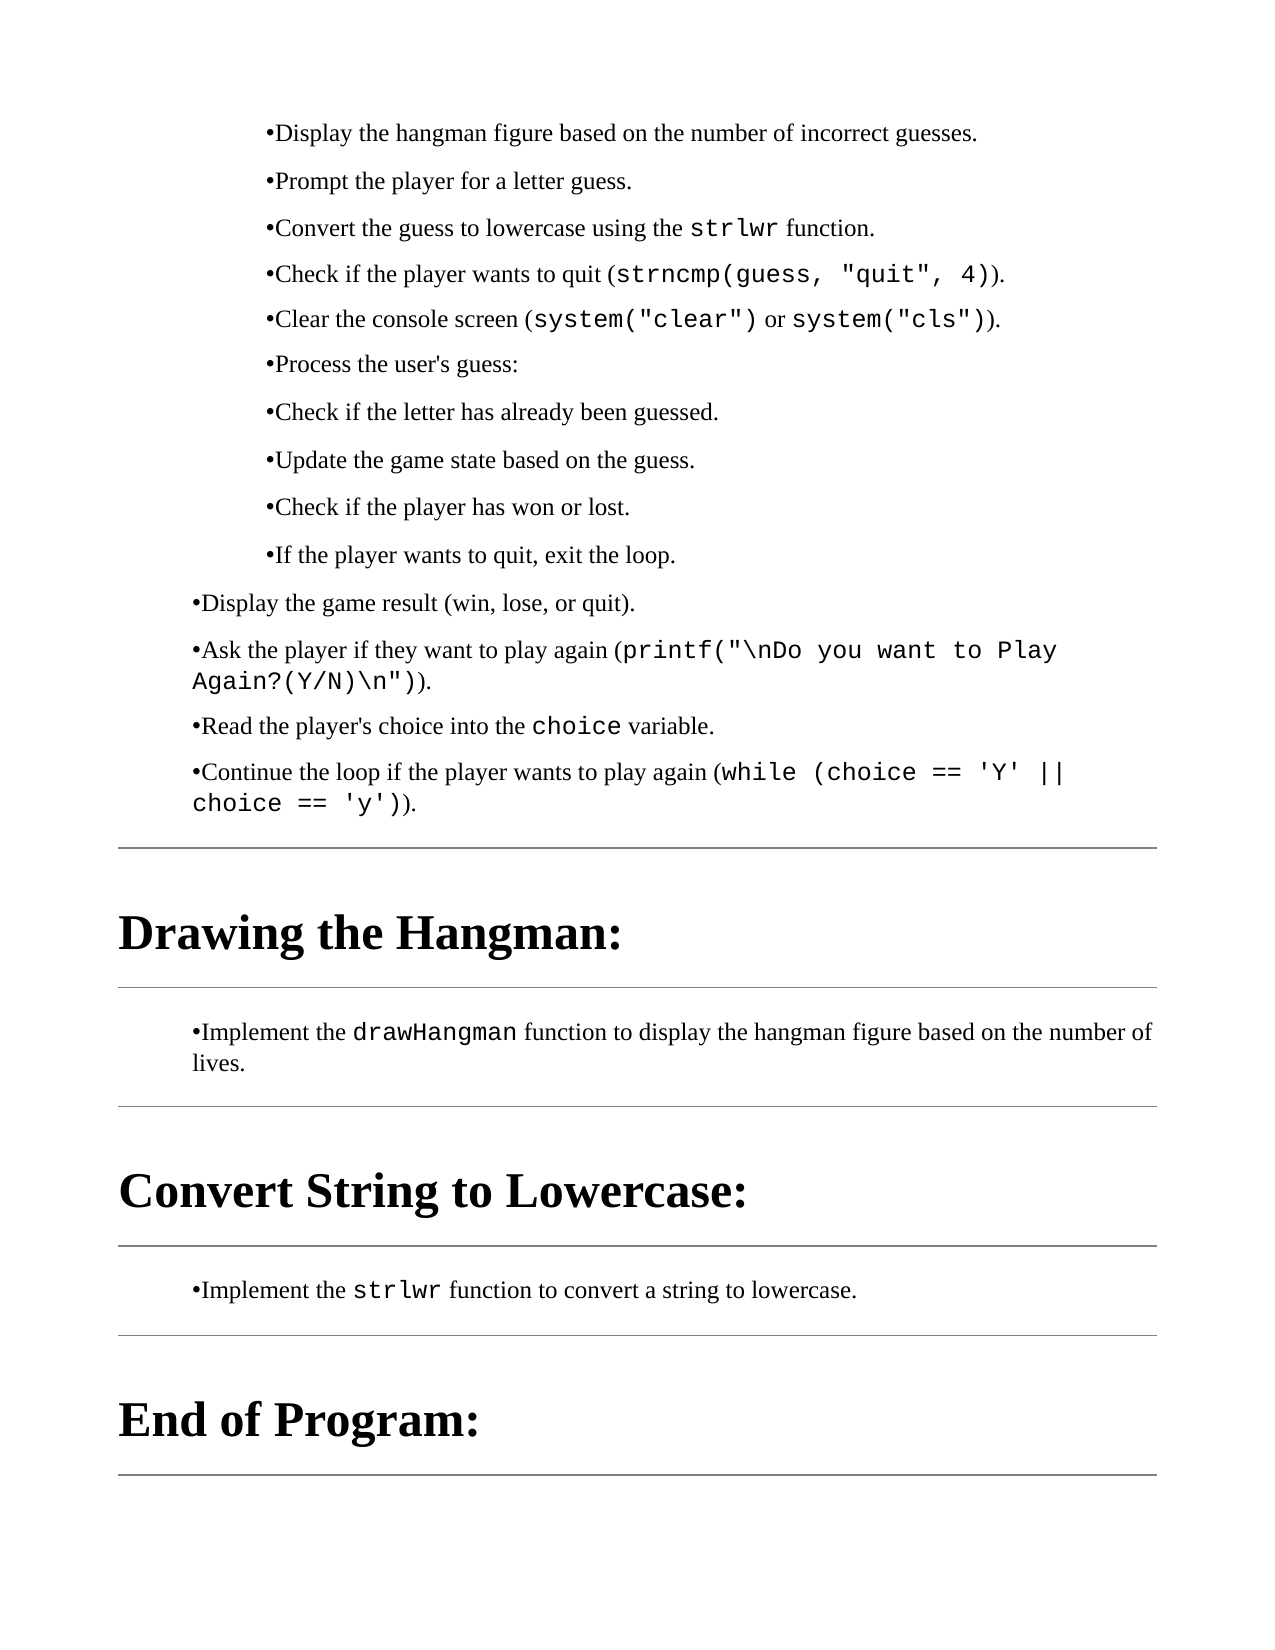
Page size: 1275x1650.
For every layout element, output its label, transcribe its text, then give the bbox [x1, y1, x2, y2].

list Process the user's guess: [118, 349, 1157, 378]
list Update the game state based on the guess. [118, 445, 1157, 473]
list Prompt the player for a letter guess. [118, 166, 1157, 194]
list Implement the strlwr function to convert a string to lowercase. [118, 1275, 1157, 1306]
subtitle Drawing the Hangman: [118, 902, 1157, 960]
list Display the game result (win, lose, or quit). [118, 588, 1157, 616]
list Check if the letter has already been guessed. [118, 397, 1157, 426]
subtitle Convert String to Lowercase: [118, 1161, 1157, 1218]
list Convert the guess to lowercase using the strlwr function. [118, 213, 1157, 244]
list Read the player's choice into the choice variable. [118, 711, 1157, 742]
list Implement the drawHangman function to display the hangman figure based on the number of lives. [118, 1017, 1157, 1077]
list Ask the player if they want to play again (printf("\nDo you want to Play Again?(Y/N)\n")). [118, 635, 1157, 697]
list Display the hangman figure based on the number of incorrect guesses. [118, 118, 1157, 147]
list Clear the console screen (system("clear") or system("cls")). [118, 304, 1157, 335]
list If the player wants to quit, exit the loop. [118, 540, 1157, 569]
list Check if the player wants to quit (strncmp(guess, "quit", 4)). [118, 259, 1157, 289]
list Continue the loop if the player wants to play again (while (choice == 'Y' || choice == 'y')). [118, 757, 1157, 818]
list Check if the player has won or lost. [118, 492, 1157, 521]
subtitle End of Program: [118, 1390, 1157, 1447]
